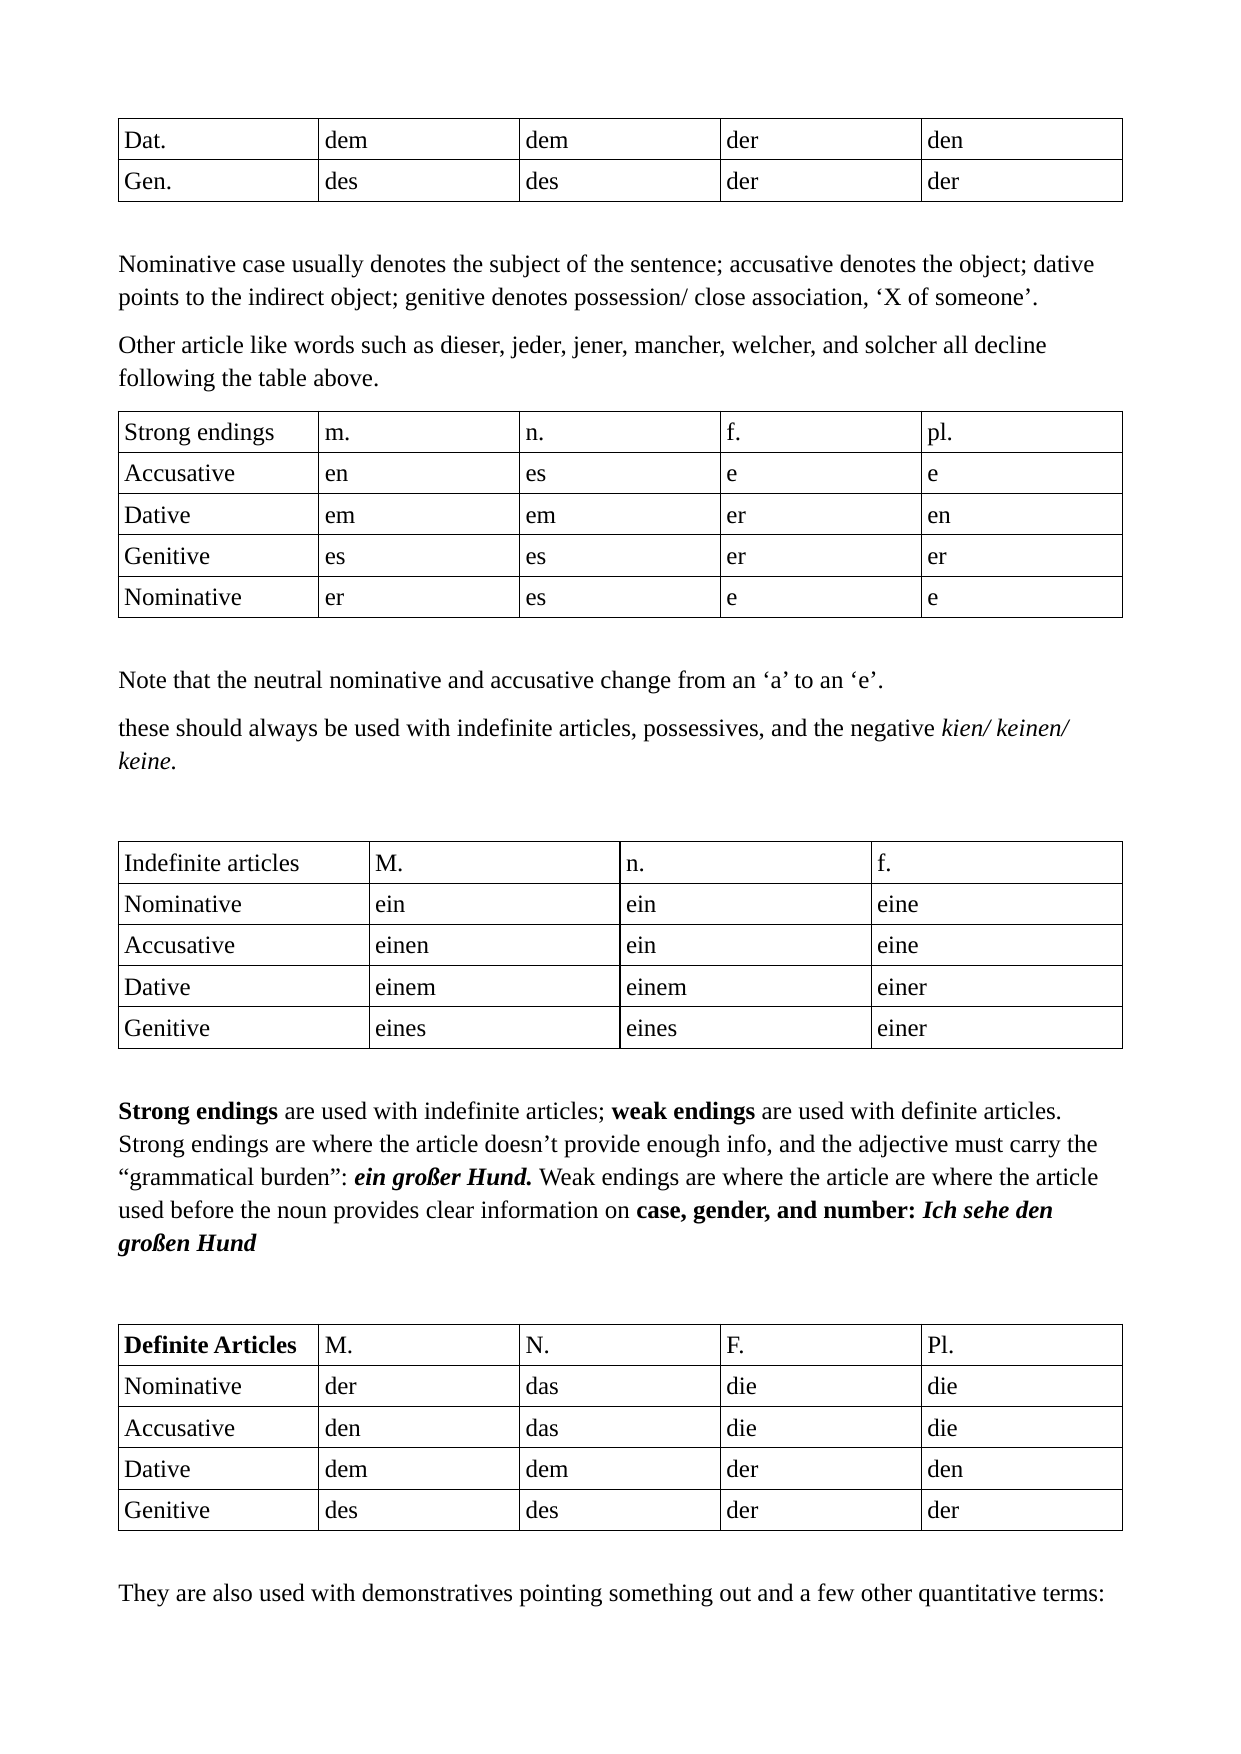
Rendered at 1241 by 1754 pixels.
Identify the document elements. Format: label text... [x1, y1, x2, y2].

table_cell Genitive [119, 535, 318, 576]
table_cell das [520, 1407, 720, 1447]
table_cell der [721, 1490, 921, 1530]
table_cell Accusative [119, 1407, 318, 1447]
table_cell dem [520, 119, 720, 159]
table_cell er [319, 577, 519, 617]
table_header pl. [922, 412, 1122, 452]
table_cell Dat. [119, 119, 318, 159]
table_cell er [922, 535, 1122, 576]
table_cell der [319, 1366, 519, 1406]
table_cell Nominative [119, 1366, 318, 1406]
table_cell der [721, 1448, 921, 1488]
table_cell einen [370, 925, 619, 965]
table_header F. [721, 1325, 921, 1365]
table_header N. [520, 1325, 720, 1365]
table_cell der [721, 160, 921, 201]
table_header f. [721, 412, 921, 452]
table_cell eine [872, 925, 1122, 965]
table_cell eines [370, 1007, 619, 1047]
table_cell es [520, 577, 720, 617]
table_cell den [922, 1448, 1122, 1488]
table_cell en [922, 494, 1122, 534]
table_cell die [922, 1366, 1122, 1406]
table_header n. [621, 842, 871, 882]
table_cell den [922, 119, 1122, 159]
table_cell Accusative [119, 925, 369, 965]
text Other article like words such as dieser, jeder, jener, mancher, welcher, and solcher all decline following the table above. [118, 330, 1122, 392]
table_cell Dative [119, 966, 369, 1006]
table_cell Genitive [119, 1007, 369, 1047]
table_header Definite Articles [119, 1325, 318, 1365]
table_cell es [319, 535, 519, 576]
table_cell Dative [119, 494, 318, 534]
table_cell der [721, 119, 921, 159]
table_cell e [922, 453, 1122, 493]
table_cell der [922, 160, 1122, 201]
table_cell einer [872, 1007, 1122, 1047]
table_header M. [370, 842, 619, 882]
table_cell der [922, 1490, 1122, 1530]
table_header M. [319, 1325, 519, 1365]
text these should always be used with indefinite articles, possessives, and the negative kien/ keinen/ keine. [118, 713, 1122, 775]
table_cell die [721, 1366, 921, 1406]
table_header n. [520, 412, 720, 452]
table_header Pl. [922, 1325, 1122, 1365]
table_cell Genitive [119, 1490, 318, 1530]
table_cell Nominative [119, 577, 318, 617]
text Strong endings are used with indefinite articles; weak endings are used with definite articles. Strong endings are where the article doesn’t provide enough info, and the adjective must carry the “grammatical burden”: ein großer Hund. Weak endings are where the article are where the article used before the noun provides clear information on case, gender, and number: Ich sehe den großen Hund [118, 1096, 1122, 1257]
table_cell ein [370, 884, 619, 924]
table_cell e [721, 577, 921, 617]
table_cell Dative [119, 1448, 318, 1488]
table_cell Accusative [119, 453, 318, 493]
table_cell e [922, 577, 1122, 617]
table_cell ein [621, 884, 871, 924]
table_cell dem [319, 119, 519, 159]
table_cell em [319, 494, 519, 534]
text Nominative case usually denotes the subject of the sentence; accusative denotes the object; dative points to the indirect object; genitive denotes possession/ close association, ‘X of someone’. [118, 249, 1122, 311]
table_cell er [721, 494, 921, 534]
table_cell Nominative [119, 884, 369, 924]
table_cell einem [370, 966, 619, 1006]
table_cell dem [520, 1448, 720, 1488]
table_cell eine [872, 884, 1122, 924]
table_cell ein [621, 925, 871, 965]
table_cell en [319, 453, 519, 493]
table_cell die [721, 1407, 921, 1447]
table_cell dem [319, 1448, 519, 1488]
table_header f. [872, 842, 1122, 882]
table_cell den [319, 1407, 519, 1447]
table_header Strong endings [119, 412, 318, 452]
table_cell eines [621, 1007, 871, 1047]
table_cell des [520, 160, 720, 201]
table_cell es [520, 535, 720, 576]
table_cell des [319, 1490, 519, 1530]
table_cell die [922, 1407, 1122, 1447]
table_cell Gen. [119, 160, 318, 201]
table_cell er [721, 535, 921, 576]
table_cell das [520, 1366, 720, 1406]
table_cell es [520, 453, 720, 493]
table_cell einem [621, 966, 871, 1006]
table_cell e [721, 453, 921, 493]
table_cell des [319, 160, 519, 201]
table_cell einer [872, 966, 1122, 1006]
text Note that the neutral nominative and accusative change from an ‘a’ to an ‘e’. [118, 665, 1122, 694]
table_header m. [319, 412, 519, 452]
table_cell em [520, 494, 720, 534]
table_cell des [520, 1490, 720, 1530]
text They are also used with demonstratives pointing something out and a few other quantitative terms: [118, 1578, 1122, 1607]
table_header Indefinite articles [119, 842, 369, 882]
